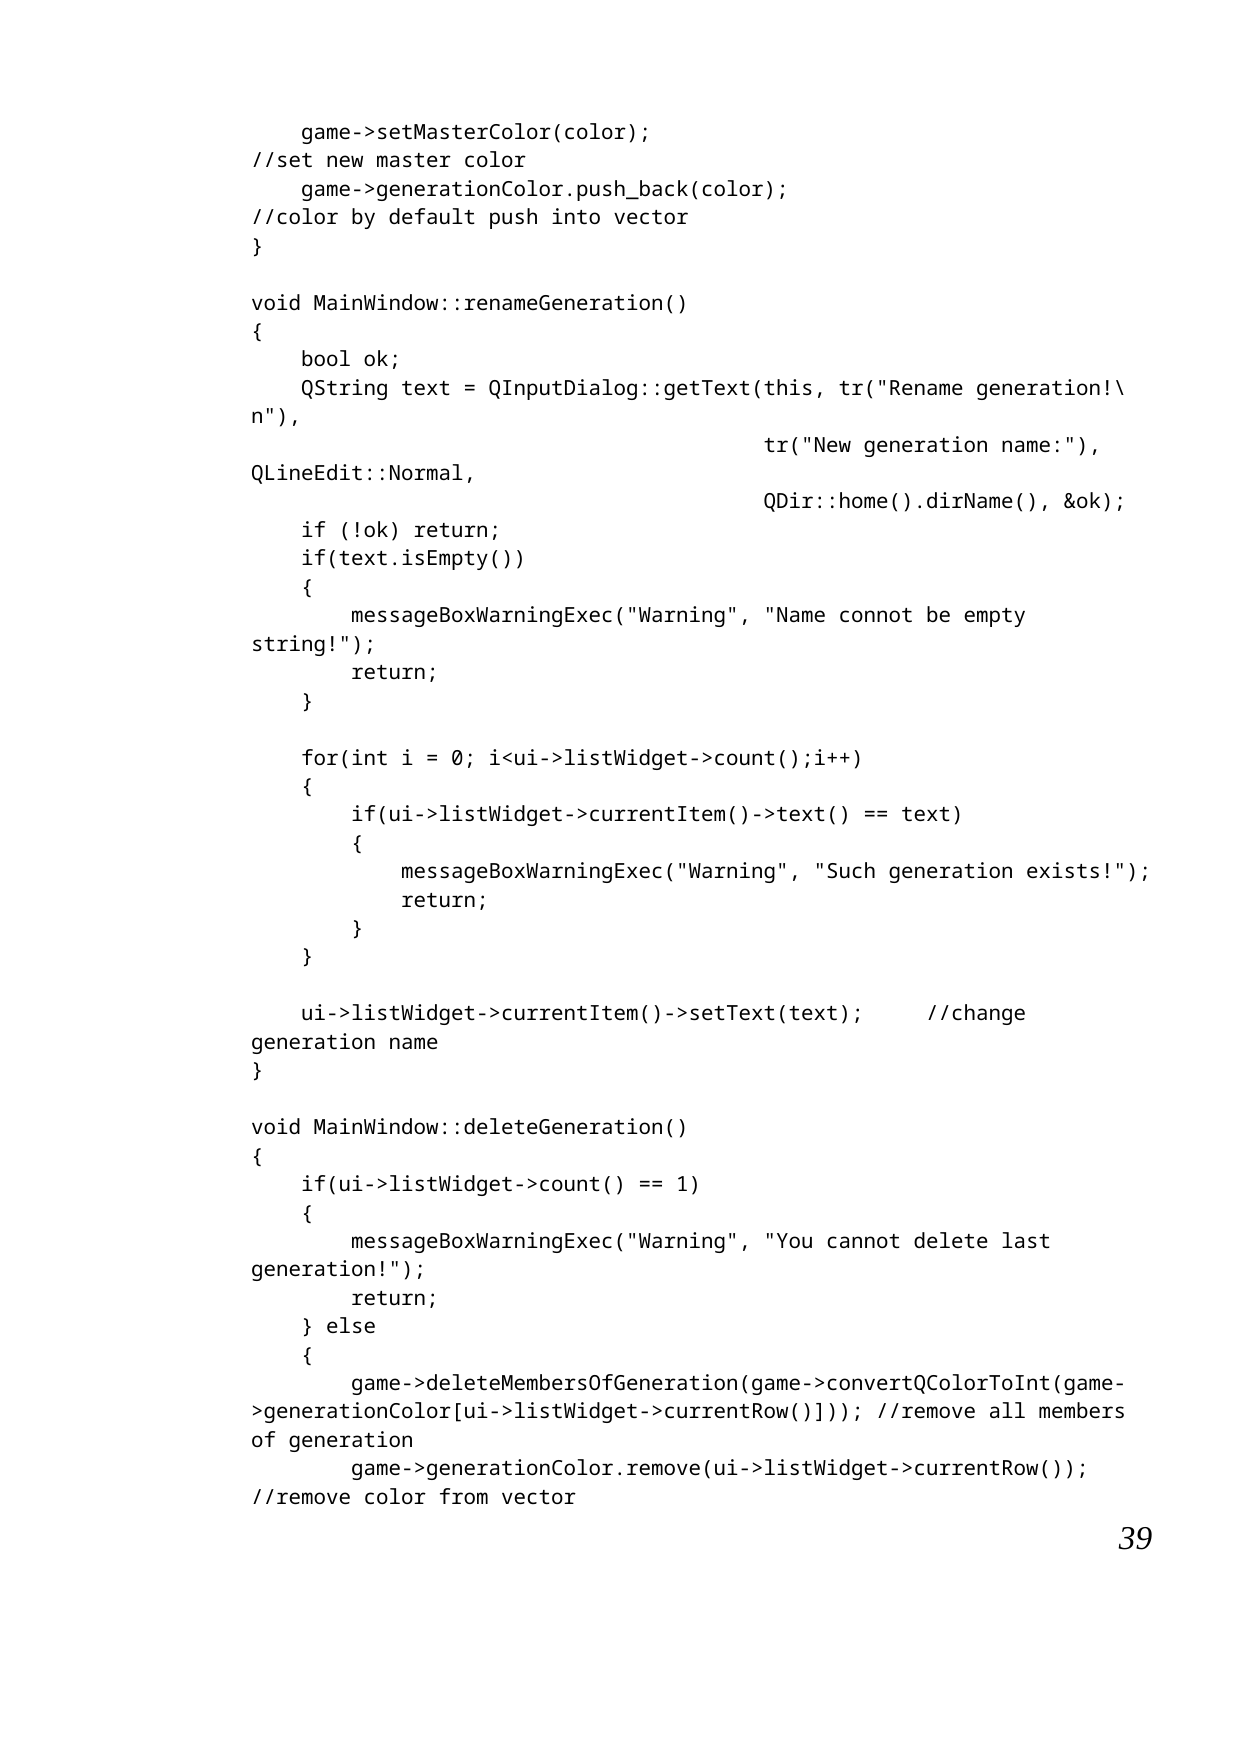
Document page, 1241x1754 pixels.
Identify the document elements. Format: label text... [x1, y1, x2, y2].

text { [251, 316, 1152, 344]
text } [251, 1055, 1152, 1084]
text { [251, 771, 1152, 799]
text if(ui->listWidget->count() == 1) [251, 1169, 1152, 1198]
text messageBoxWarningExec("Warning", "Name connot be empty string!"); [251, 600, 1152, 657]
text void MainWindow::deleteGeneration() [251, 1112, 1152, 1141]
text game->deleteMembersOfGeneration(game->convertQColorToInt(game->generationColor[ui->listWidget->currentRow()])); //remove all members of generation [251, 1368, 1152, 1453]
text { [251, 828, 1152, 856]
text game->generationColor.push_back(color); //color by default push into vector [251, 174, 1152, 231]
text messageBoxWarningExec("Warning", "Such generation exists!"); [251, 856, 1152, 885]
text { [251, 1198, 1152, 1226]
text } else [251, 1311, 1152, 1340]
text QDir::home().dirName(), &ok); [251, 487, 1152, 515]
text } [251, 913, 1152, 942]
text messageBoxWarningExec("Warning", "You cannot delete last generation!"); [251, 1226, 1152, 1283]
text { [251, 572, 1152, 600]
text game->generationColor.remove(ui->listWidget->currentRow()); //remove color from vector [251, 1453, 1152, 1510]
text } [251, 686, 1152, 714]
text if(ui->listWidget->currentItem()->text() == text) [251, 799, 1152, 828]
text if (!ok) return; [251, 515, 1152, 543]
text return; [251, 1283, 1152, 1311]
text return; [251, 885, 1152, 913]
text { [251, 1141, 1152, 1169]
text QString text = QInputDialog::getText(this, tr("Rename generation!\n"), [251, 373, 1152, 430]
text game->setMasterColor(color); //set new master color [251, 117, 1152, 174]
text { [251, 1340, 1152, 1368]
text return; [251, 657, 1152, 686]
text } [251, 231, 1152, 259]
text bool ok; [251, 344, 1152, 373]
text ui->listWidget->currentItem()->setText(text); //change generation name [251, 998, 1152, 1055]
text for(int i = 0; i<ui->listWidget->count();i++) [251, 743, 1152, 771]
text void MainWindow::renameGeneration() [251, 288, 1152, 316]
text if(text.isEmpty()) [251, 543, 1152, 572]
text } [251, 942, 1152, 970]
text tr("New generation name:"), QLineEdit::Normal, [251, 430, 1152, 487]
